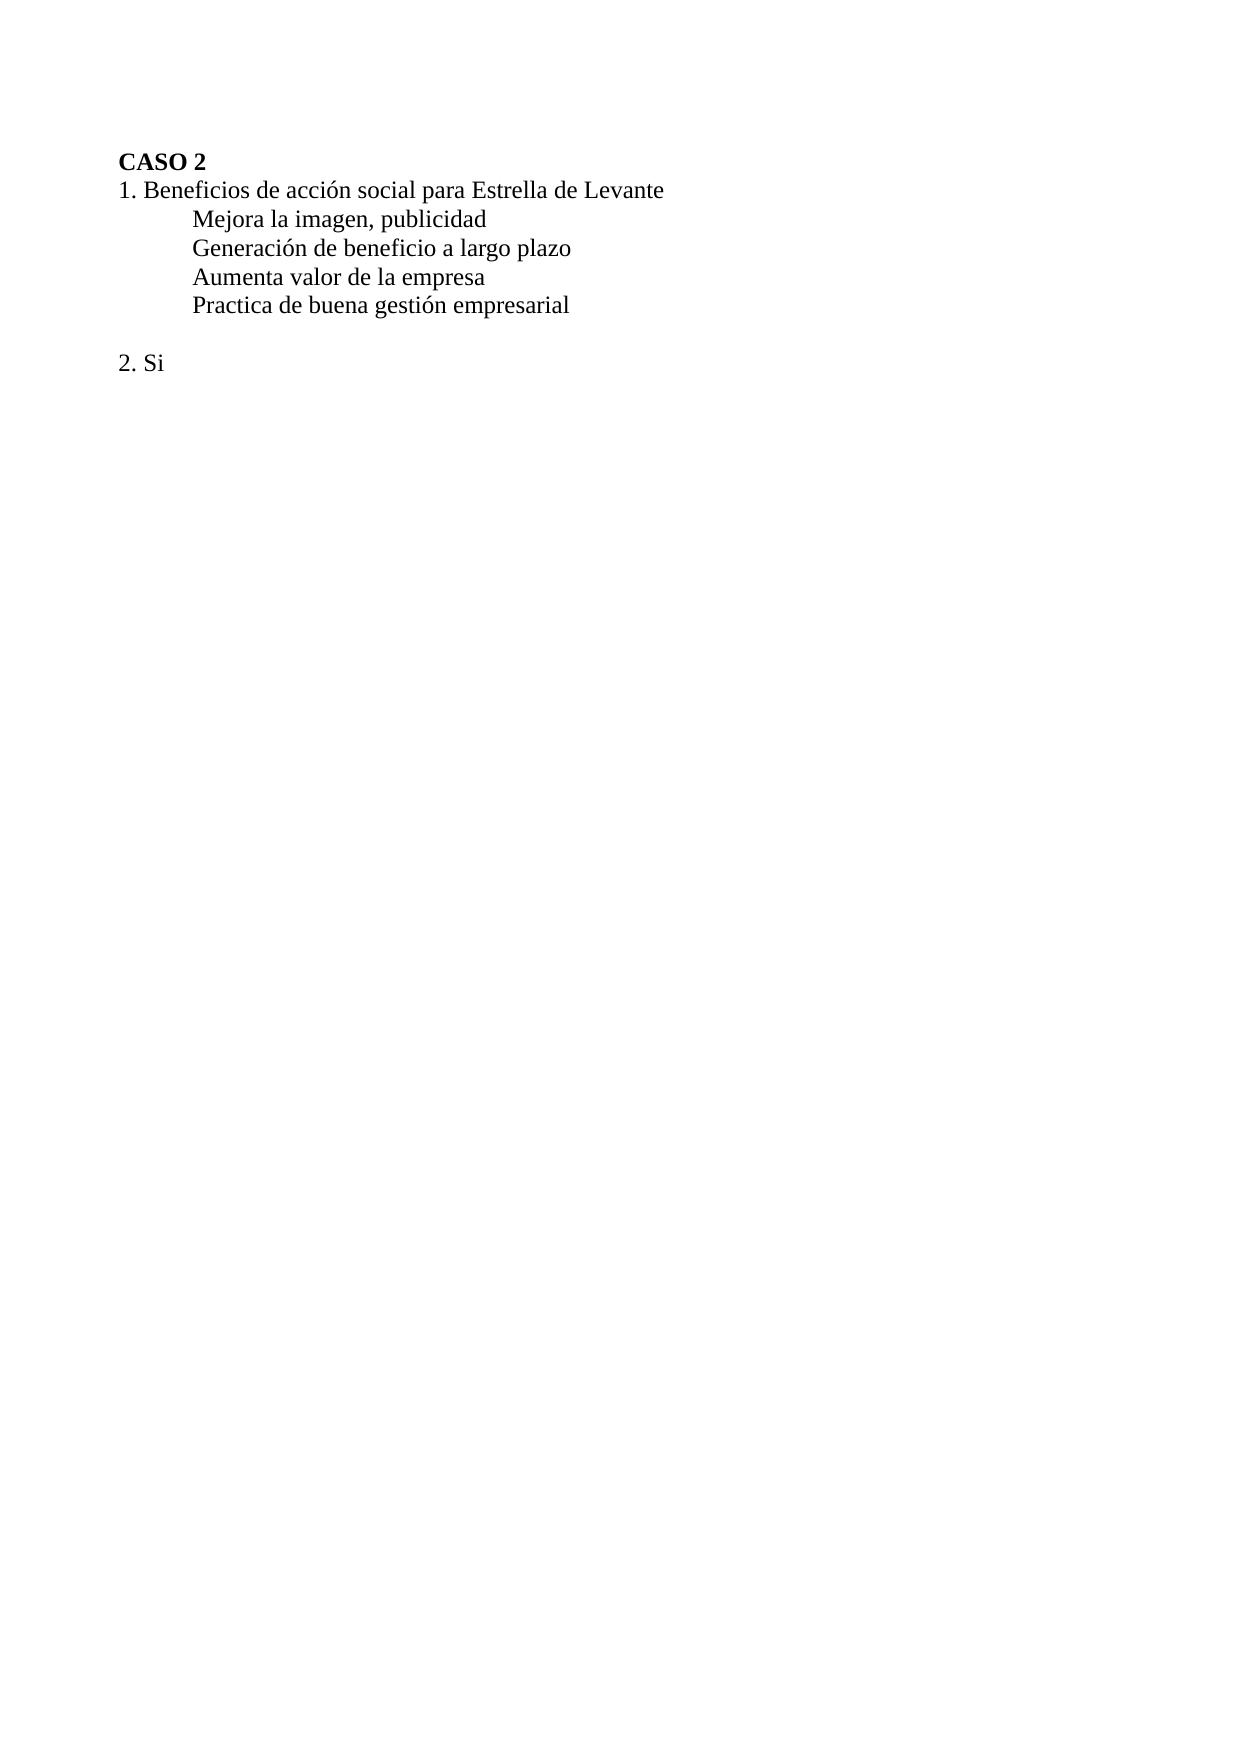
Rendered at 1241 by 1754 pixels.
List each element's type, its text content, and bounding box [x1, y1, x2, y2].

text Aumenta valor de la empresa [118, 262, 1122, 291]
text 1. Beneficios de acción social para Estrella de Levante [118, 176, 1122, 204]
text 2. Si [118, 348, 1122, 377]
text Generación de beneficio a largo plazo [118, 233, 1122, 262]
text Mejora la imagen, publicidad [118, 204, 1122, 233]
text Practica de buena gestión empresarial [118, 291, 1122, 319]
text CASO 2 [118, 147, 1122, 176]
